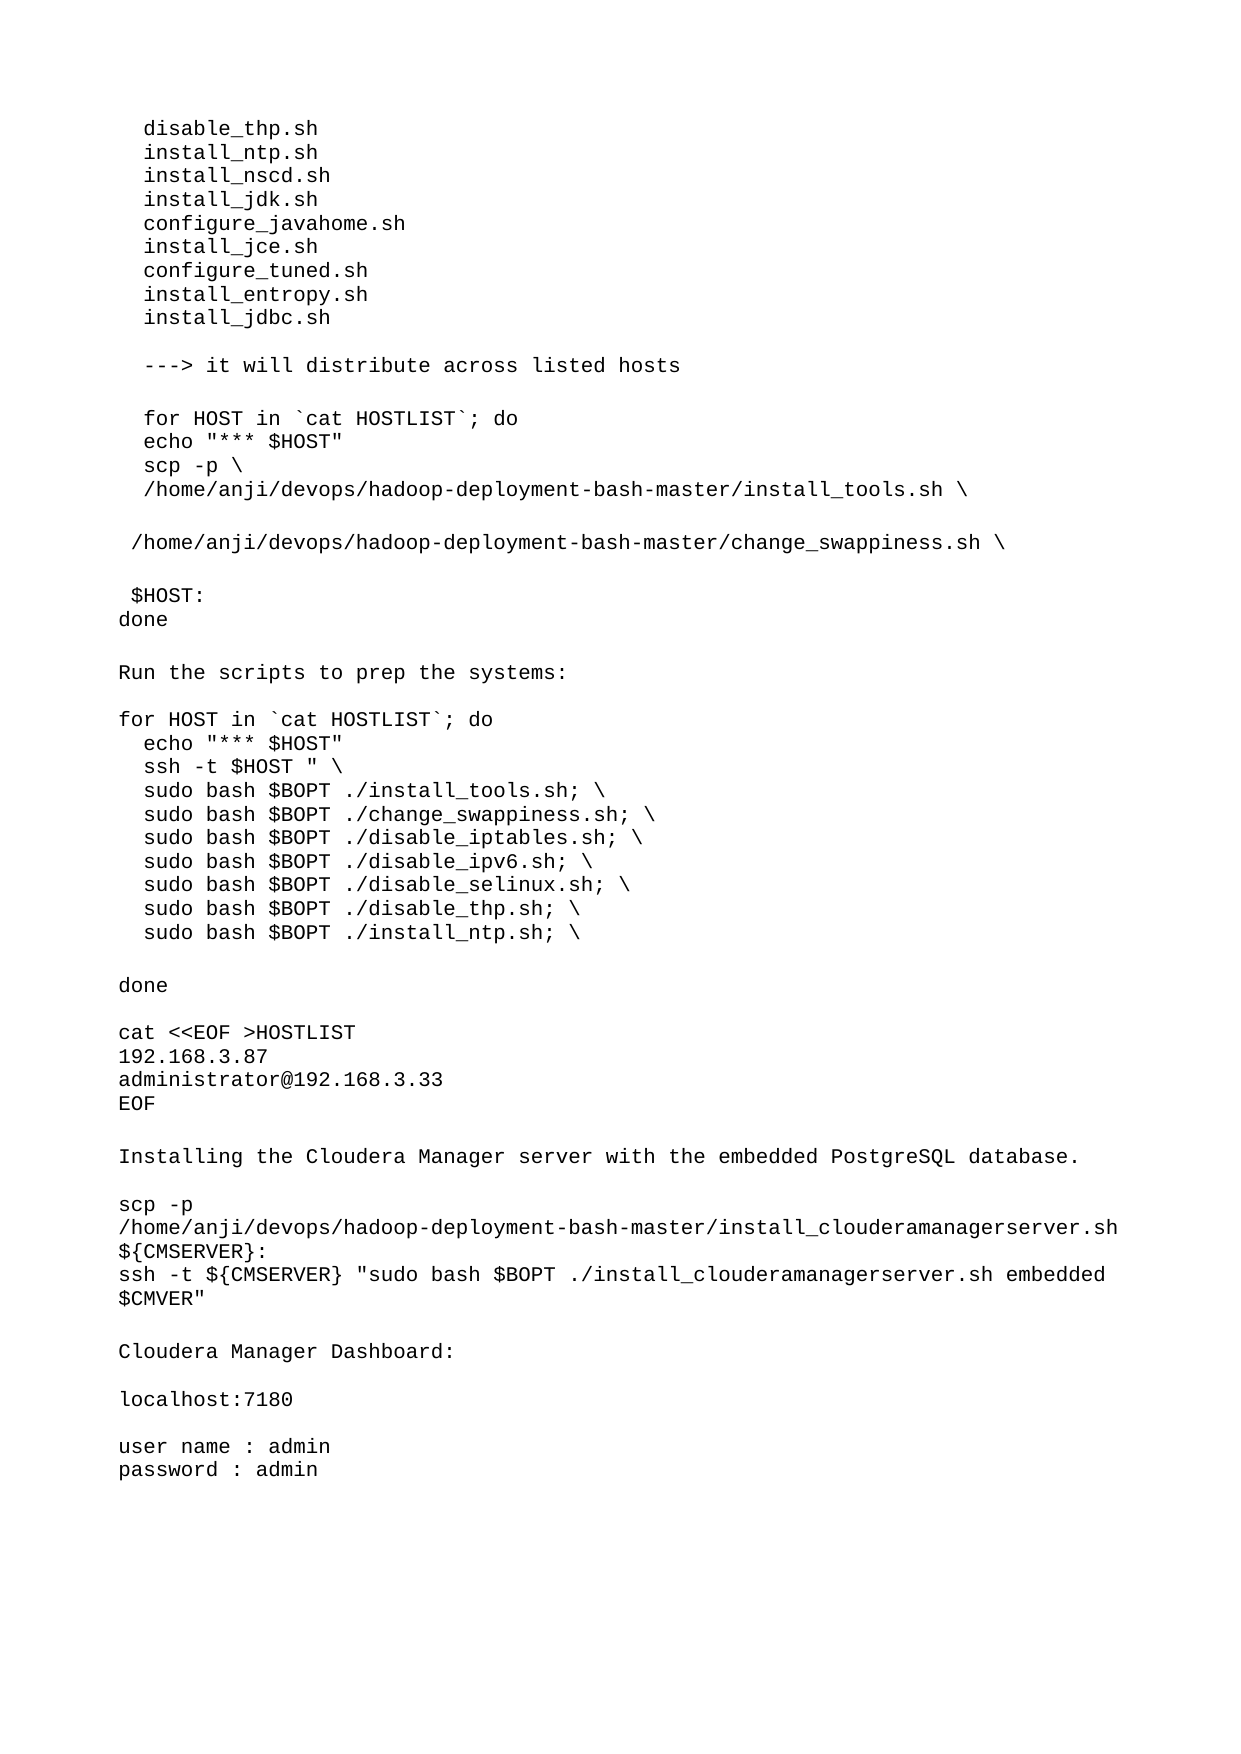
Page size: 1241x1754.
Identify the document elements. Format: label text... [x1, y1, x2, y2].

text Installing the Cloudera Manager server with the embedded PostgreSQL database. [118, 1146, 1122, 1170]
text scp -p \ [118, 455, 1122, 479]
text user name : admin [118, 1436, 1122, 1459]
text administrator@192.168.3.33 [118, 1069, 1122, 1093]
text /home/anji/devops/hadoop-deployment-bash-master/install_tools.sh \ [118, 479, 1122, 502]
text EOF [118, 1093, 1122, 1117]
text sudo bash $BOPT ./install_ntp.sh; \ [118, 922, 1122, 945]
text install_jdk.sh [118, 189, 1122, 213]
text configure_tuned.sh [118, 260, 1122, 284]
text done [118, 608, 1122, 632]
text sudo bash $BOPT ./change_swappiness.sh; \ [118, 803, 1122, 827]
text Cloudera Manager Dashboard: [118, 1341, 1122, 1365]
text disable_thp.sh [118, 118, 1122, 142]
text install_entropy.sh [118, 284, 1122, 307]
text install_jce.sh [118, 236, 1122, 260]
text echo "*** $HOST" [118, 431, 1122, 455]
text install_ntp.sh [118, 142, 1122, 165]
text install_jdbc.sh [118, 307, 1122, 331]
text sudo bash $BOPT ./install_tools.sh; \ [118, 780, 1122, 803]
text Run the scripts to prep the systems: [118, 662, 1122, 685]
text sudo bash $BOPT ./disable_thp.sh; \ [118, 898, 1122, 922]
text ---> it will distribute across listed hosts [118, 354, 1122, 378]
text sudo bash $BOPT ./disable_iptables.sh; \ [118, 827, 1122, 851]
text sudo bash $BOPT ./disable_ipv6.sh; \ [118, 851, 1122, 874]
text cat <<EOF >HOSTLIST [118, 1022, 1122, 1046]
text ssh -t $HOST " \ [118, 756, 1122, 780]
text localhost:7180 [118, 1388, 1122, 1412]
text $HOST: [118, 585, 1122, 608]
text for HOST in `cat HOSTLIST`; do [118, 709, 1122, 733]
text ssh -t ${CMSERVER} "sudo bash $BOPT ./install_clouderamanagerserver.sh embedded $CMVER" [118, 1264, 1122, 1312]
text echo "*** $HOST" [118, 733, 1122, 756]
text sudo bash $BOPT ./disable_selinux.sh; \ [118, 874, 1122, 898]
text done [118, 975, 1122, 998]
text password : admin [118, 1459, 1122, 1483]
text install_nscd.sh [118, 165, 1122, 189]
text configure_javahome.sh [118, 213, 1122, 236]
text 192.168.3.87 [118, 1046, 1122, 1069]
text /home/anji/devops/hadoop-deployment-bash-master/change_swappiness.sh \ [118, 532, 1122, 555]
text for HOST in `cat HOSTLIST`; do [118, 408, 1122, 431]
text scp -p /home/anji/devops/hadoop-deployment-bash-master/install_clouderamanagerserver.sh ${CMSERVER}: [118, 1193, 1122, 1264]
